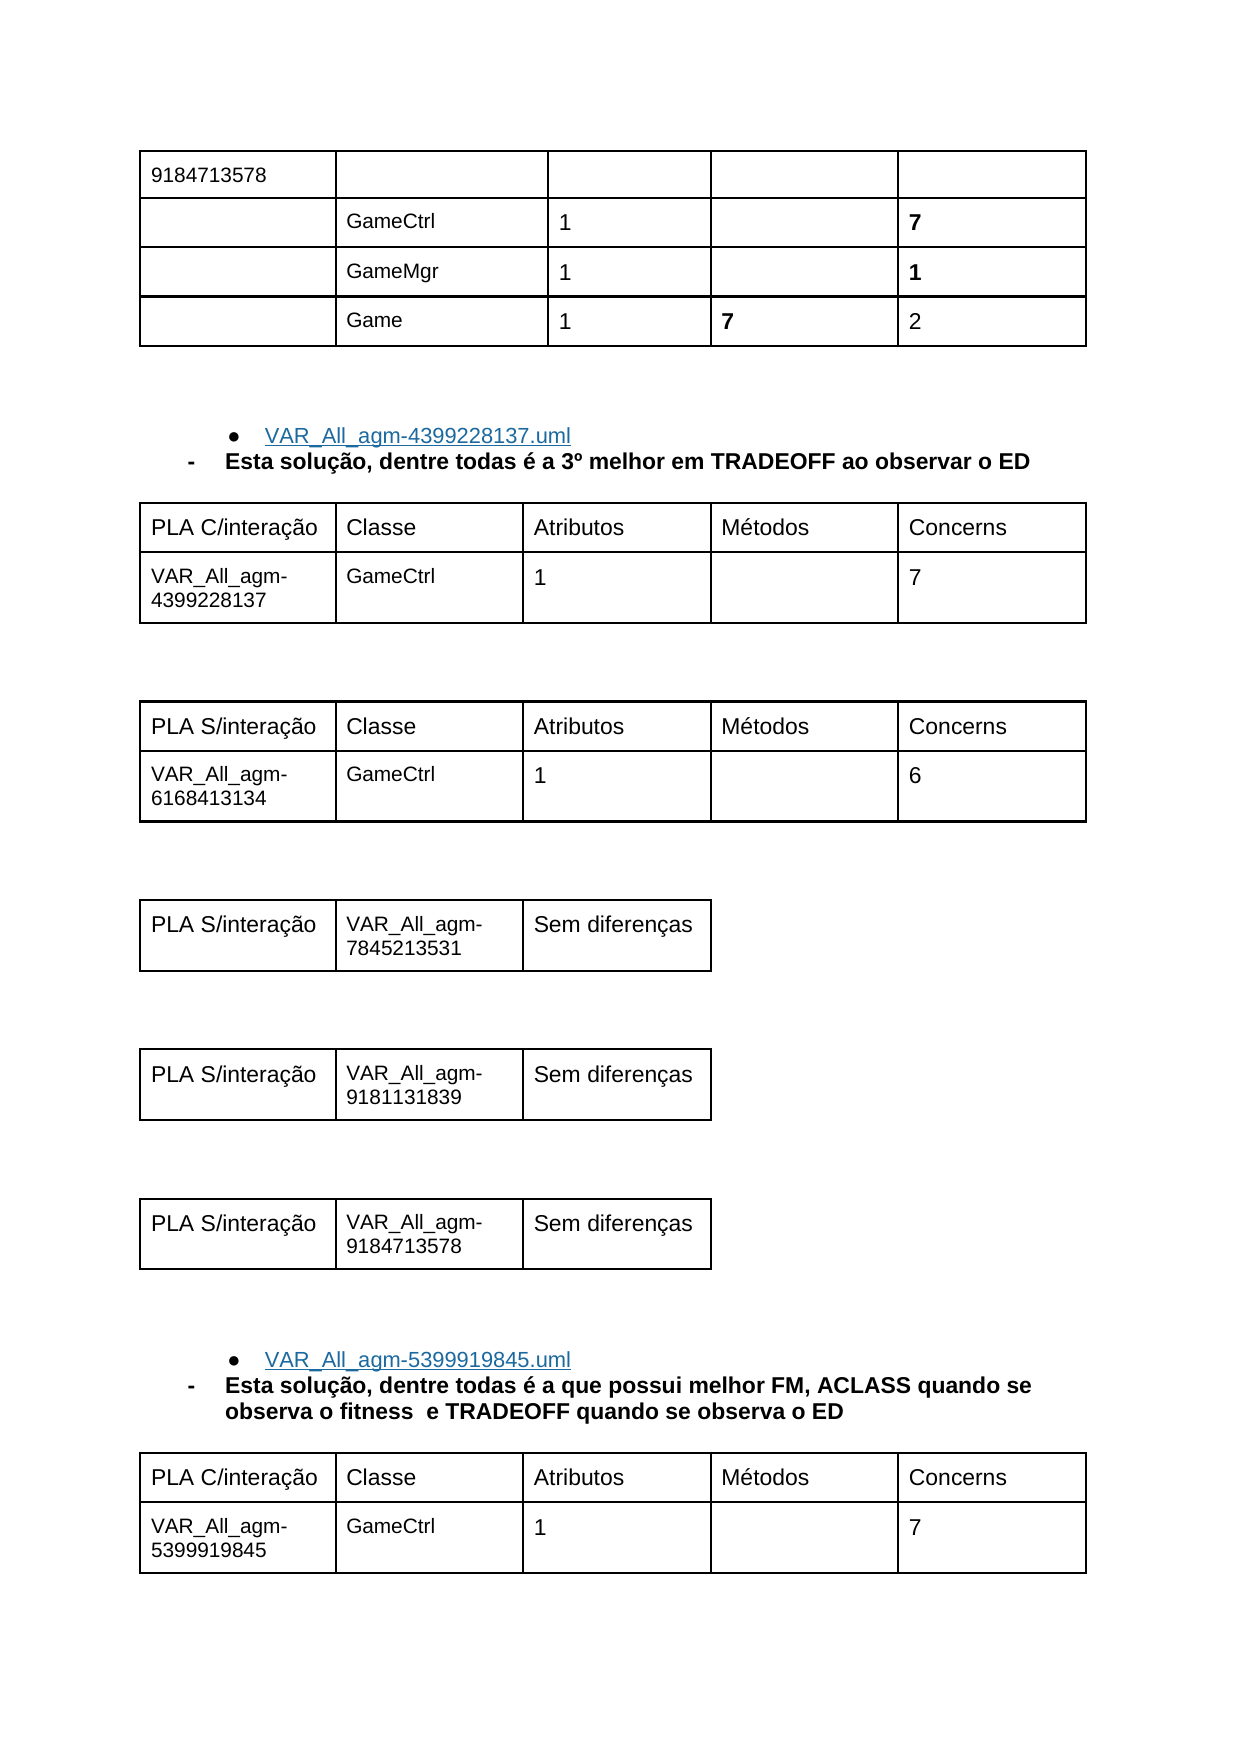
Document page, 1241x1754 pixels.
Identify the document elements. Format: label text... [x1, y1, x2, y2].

table_cell 1 [524, 1503, 710, 1572]
table_header Métodos [712, 1454, 897, 1501]
table_cell 1 [549, 248, 710, 295]
table_header VAR_All_agm-7845213531 [337, 901, 522, 970]
table_header Concerns [899, 1454, 1085, 1501]
table_cell [141, 298, 335, 345]
table_header VAR_All_agm-9184713578 [337, 1200, 522, 1268]
table_header Atributos [524, 703, 710, 749]
table_header Concerns [899, 504, 1085, 551]
table_cell 1 [549, 298, 710, 345]
table_header Métodos [712, 504, 897, 551]
table_cell GameCtrl [337, 553, 522, 622]
list Esta solução, dentre todas é a que possui melhor FM, ACLASS quando se observa o fitness e TRADEOFF quando se observa o ED [187, 1372, 1051, 1424]
table_cell GameCtrl [337, 1503, 522, 1572]
table_cell 1 [524, 553, 710, 622]
list Esta solução, dentre todas é a 3º melhor em TRADEOFF ao observar o ED [187, 448, 1051, 475]
table_cell [712, 199, 897, 246]
list VAR_All_agm-4399228137.uml [227, 423, 1051, 448]
table_header PLA S/interação [141, 1200, 335, 1268]
table_header Sem diferenças [524, 1200, 710, 1268]
table_cell 7 [899, 1503, 1085, 1572]
table_cell Game [337, 298, 547, 345]
table_header PLA C/interação [141, 1454, 335, 1501]
table_cell 1 [549, 199, 710, 246]
table_cell [712, 752, 897, 820]
table_header Atributos [524, 1454, 710, 1501]
table_cell 7 [899, 199, 1085, 246]
table_header Sem diferenças [524, 1050, 710, 1119]
table_header Métodos [712, 703, 897, 749]
table_header Atributos [524, 504, 710, 551]
table_cell 1 [899, 248, 1085, 295]
table_header Classe [337, 1454, 522, 1501]
table_cell VAR_All_agm-4399228137 [141, 553, 335, 622]
table_header PLA C/interação [141, 504, 335, 551]
table_cell [899, 152, 1085, 197]
table_cell VAR_All_agm-6168413134 [141, 752, 335, 820]
table_header Classe [337, 504, 522, 551]
table_cell VAR_All_agm-5399919845 [141, 1503, 335, 1572]
table_cell 6 [899, 752, 1085, 820]
table_cell 7 [712, 298, 897, 345]
table_cell 2 [899, 298, 1085, 345]
table_cell [712, 248, 897, 295]
table_cell 1 [524, 752, 710, 820]
table_header Classe [337, 703, 522, 749]
list VAR_All_agm-5399919845.uml [227, 1347, 1051, 1372]
table_header PLA S/interação [141, 1050, 335, 1119]
table_cell [712, 152, 897, 197]
table_header Concerns [899, 703, 1085, 749]
table_cell 7 [899, 553, 1085, 622]
table_header PLA S/interação [141, 703, 335, 749]
table_cell GameMgr [337, 248, 547, 295]
table_cell [712, 553, 897, 622]
table_header PLA S/interação [141, 901, 335, 970]
table_cell [141, 199, 335, 246]
table_cell [337, 152, 547, 197]
table_cell [549, 152, 710, 197]
table_cell 9184713578 [141, 152, 335, 197]
table_header Sem diferenças [524, 901, 710, 970]
table_cell [141, 248, 335, 295]
table_cell GameCtrl [337, 199, 547, 246]
table_cell [712, 1503, 897, 1572]
table_cell GameCtrl [337, 752, 522, 820]
table_header VAR_All_agm-9181131839 [337, 1050, 522, 1119]
